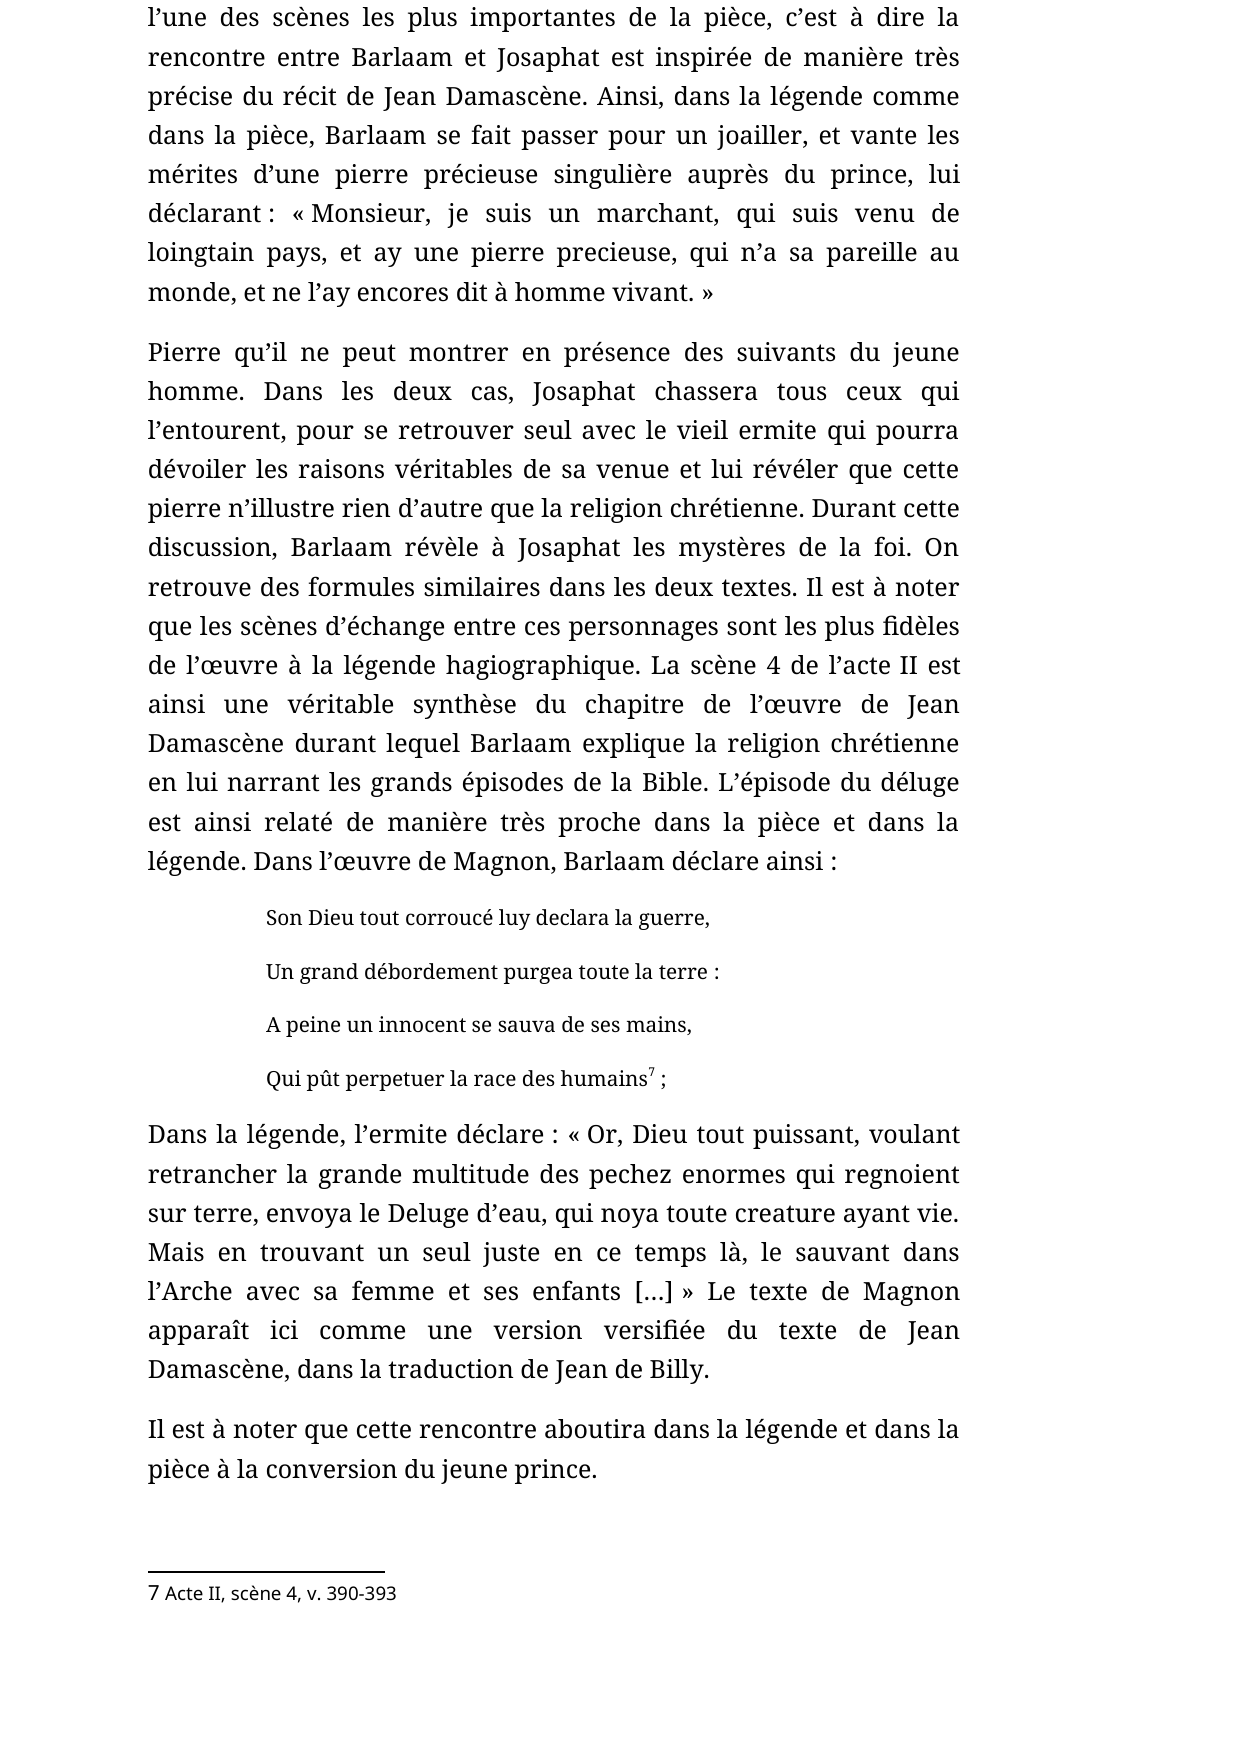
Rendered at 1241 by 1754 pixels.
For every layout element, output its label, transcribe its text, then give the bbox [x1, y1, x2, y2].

text Qui pût perpetuer la race des humains ; [266, 1064, 961, 1092]
text Pierre qu’il ne peut montrer en présence des suivants du jeune homme. Dans les deux cas, Josaphat chassera tous ceux qui l’entourent, pour se retrouver seul avec le vieil ermite qui pourra dévoiler les raisons véritables de sa venue et lui révéler que cette pierre n’illustre rien d’autre que la religion chrétienne. Durant cette discussion, Barlaam révèle à Josaphat les mystères de la foi. On retrouve des formules similaires dans les deux textes. Il est à noter que les scènes d’échange entre ces personnages sont les plus fidèles de l’œuvre à la légende hagiographique. La scène 4 de l’acte II est ainsi une véritable synthèse du chapitre de l’œuvre de Jean Damascène durant lequel Barlaam explique la religion chrétienne en lui narrant les grands épisodes de la Bible. L’épisode du déluge est ainsi relaté de manière très proche dans la pièce et dans la légende. Dans l’œuvre de Magnon, Barlaam déclare ainsi : [148, 334, 961, 877]
text Dans la légende, l’ermite déclare : « Or, Dieu tout puissant, voulant retrancher la grande multitude des pechez enormes qui regnoient sur terre, envoya le Deluge d’eau, qui noya toute creature ayant vie. Mais en trouvant un seul juste en ce temps là, le sauvant dans l’Arche avec sa femme et ses enfants […] » Le texte de Magnon apparaît ici comme une version versifiée du texte de Jean Damascène, dans la traduction de Jean de Billy. [148, 1117, 961, 1386]
text Son Dieu tout corroucé luy declara la guerre, [266, 903, 961, 932]
text Un grand débordement purgea toute la terre : [266, 957, 961, 985]
text Il est à noter que cette rencontre aboutira dans la légende et dans la pièce à la conversion du jeune prince. [148, 1412, 961, 1485]
text l’une des scènes les plus importantes de la pièce, c’est à dire la rencontre entre Barlaam et Josaphat est inspirée de manière très précise du récit de Jean Damascène. Ainsi, dans la légende comme dans la pièce, Barlaam se fait passer pour un joailler, et vante les mérites d’une pierre précieuse singulière auprès du prince, lui déclarant : « Monsieur, je suis un marchant, qui suis venu de loingtain pays, et ay une pierre precieuse, qui n’a sa pareille au monde, et ne l’ay encores dit à homme vivant. » [148, 0, 961, 308]
text A peine un innocent se sauva de ses mains, [266, 1010, 961, 1039]
text Acte II, scène 4, v. 390-393 [148, 1578, 961, 1606]
